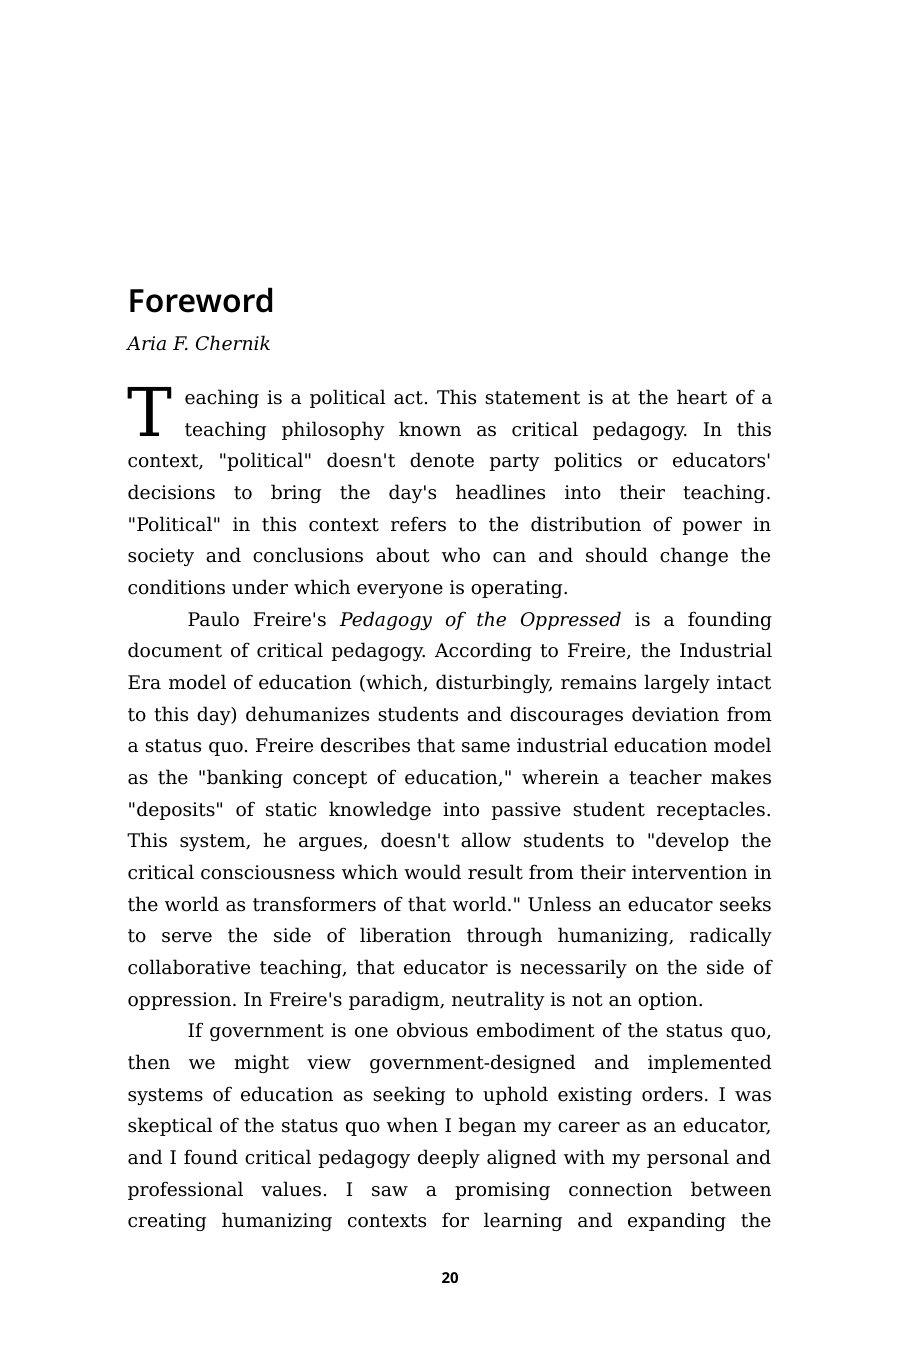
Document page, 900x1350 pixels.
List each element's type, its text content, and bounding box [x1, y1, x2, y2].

text Paulo Freire's Pedagogy of the Oppressed is a founding document of critical pedagogy. According to Freire, the Industrial Era model of education (which, disturbingly, remains largely intact to this day) dehumanizes students and discourages deviation from a status quo. Freire describes that same industrial education model as the "banking concept of education," wherein a teacher makes "deposits" of static knowledge into passive student receptacles. This system, he argues, doesn't allow students to "develop the critical consciousness which would result from their intervention in the world as transformers of that world." Unless an educator seeks to serve the side of liberation through humanizing, radically collaborative teaching, that educator is necessarily on the side of oppression. In Freire's paradigm, neutrality is not an option. [127, 608, 772, 1010]
text Teaching is a political act. This statement is at the heart of a teaching philosophy known as critical pedagogy. In this context, "political" doesn't denote party politics or educators' decisions to bring the day's headlines into their teaching. "Political" in this context refers to the distribution of power in society and conclusions about who can and should change the conditions under which everyone is operating. [127, 387, 772, 599]
text If government is one obvious embodiment of the status quo, then we might view government-designed and implemented systems of education as seeking to uphold existing orders. I was skeptical of the status quo when I began my career as an educator, and I found critical pedagogy deeply aligned with my personal and professional values. I saw a promising connection between creating humanizing contexts for learning and expanding the [127, 1020, 772, 1232]
text Aria F. Chernik [127, 333, 772, 354]
subtitle Foreword [127, 283, 772, 320]
